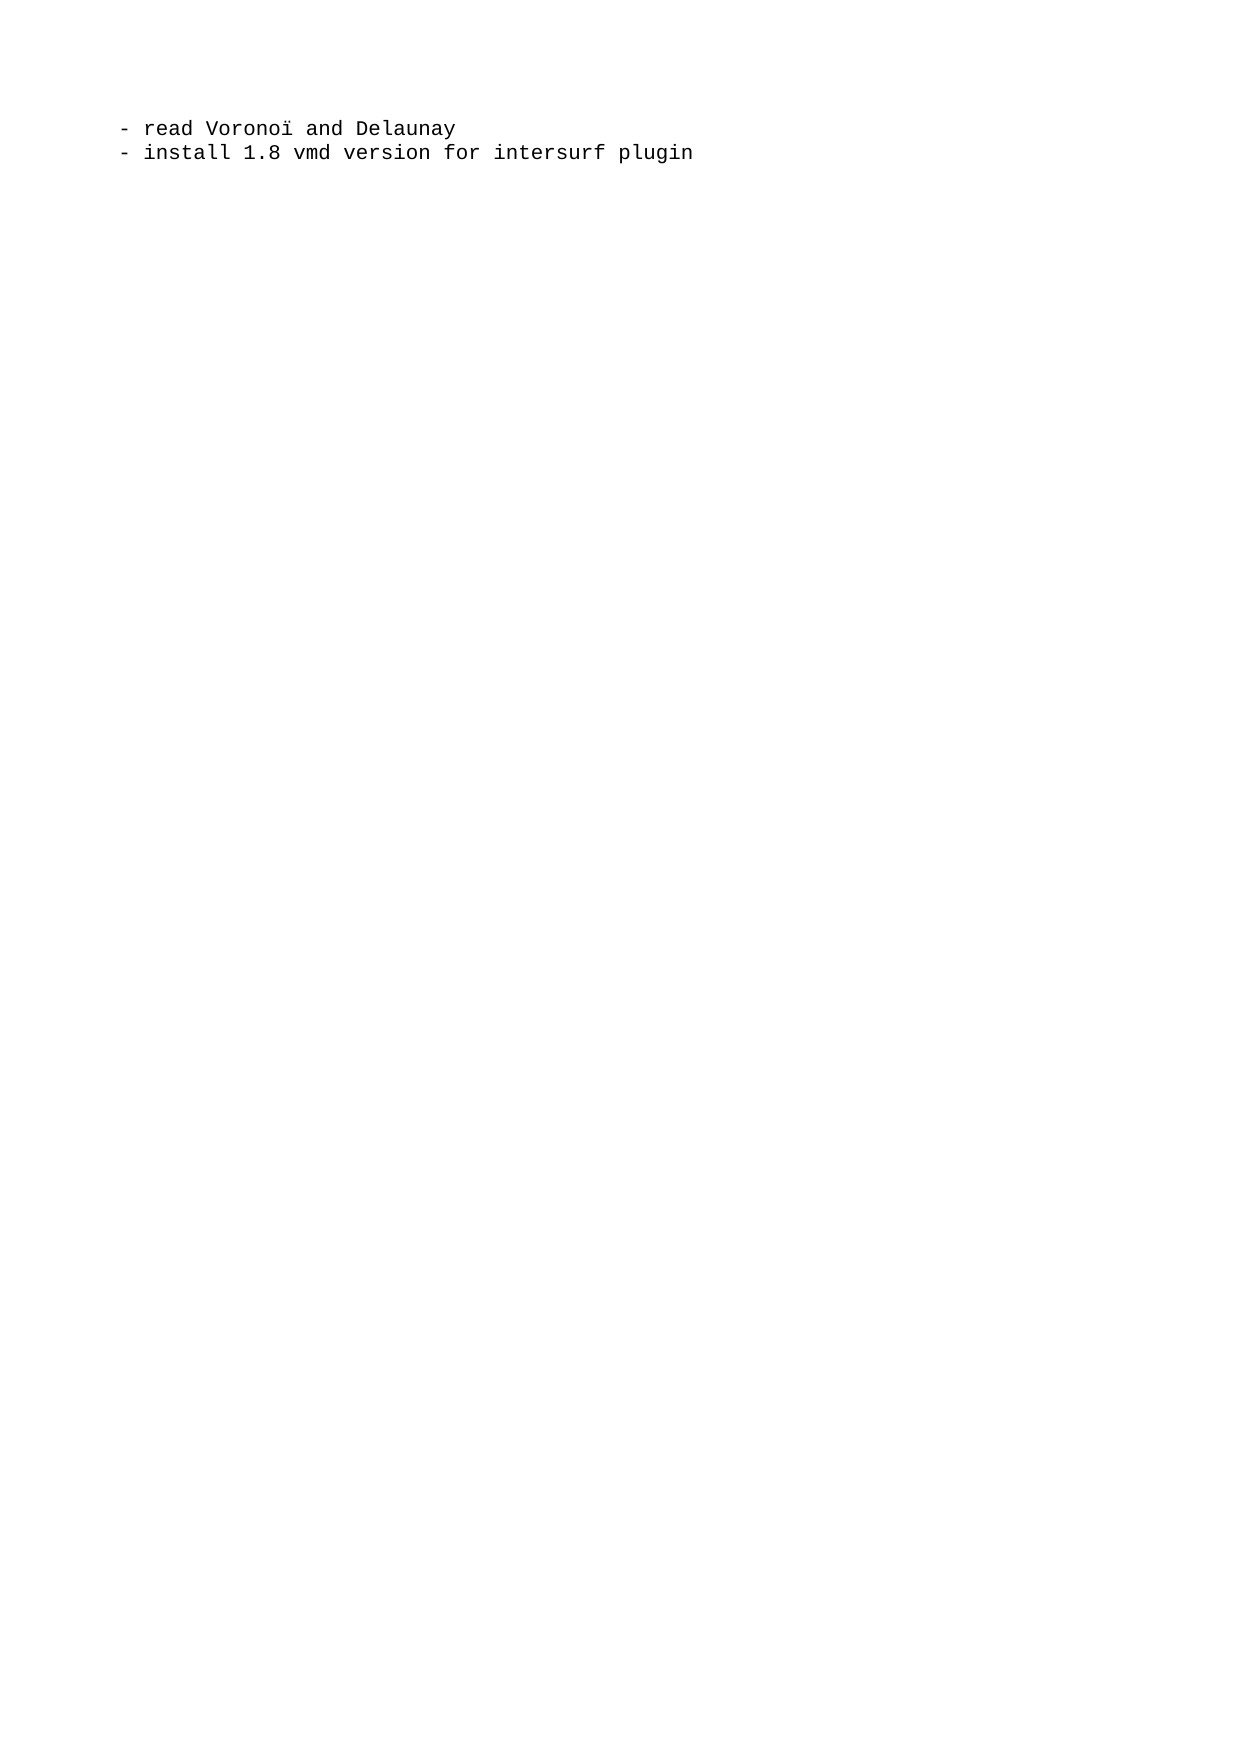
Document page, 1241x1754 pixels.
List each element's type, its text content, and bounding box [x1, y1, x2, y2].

text - read Voronoï and Delaunay [118, 118, 1122, 142]
text - install 1.8 vmd version for intersurf plugin [118, 142, 1122, 165]
